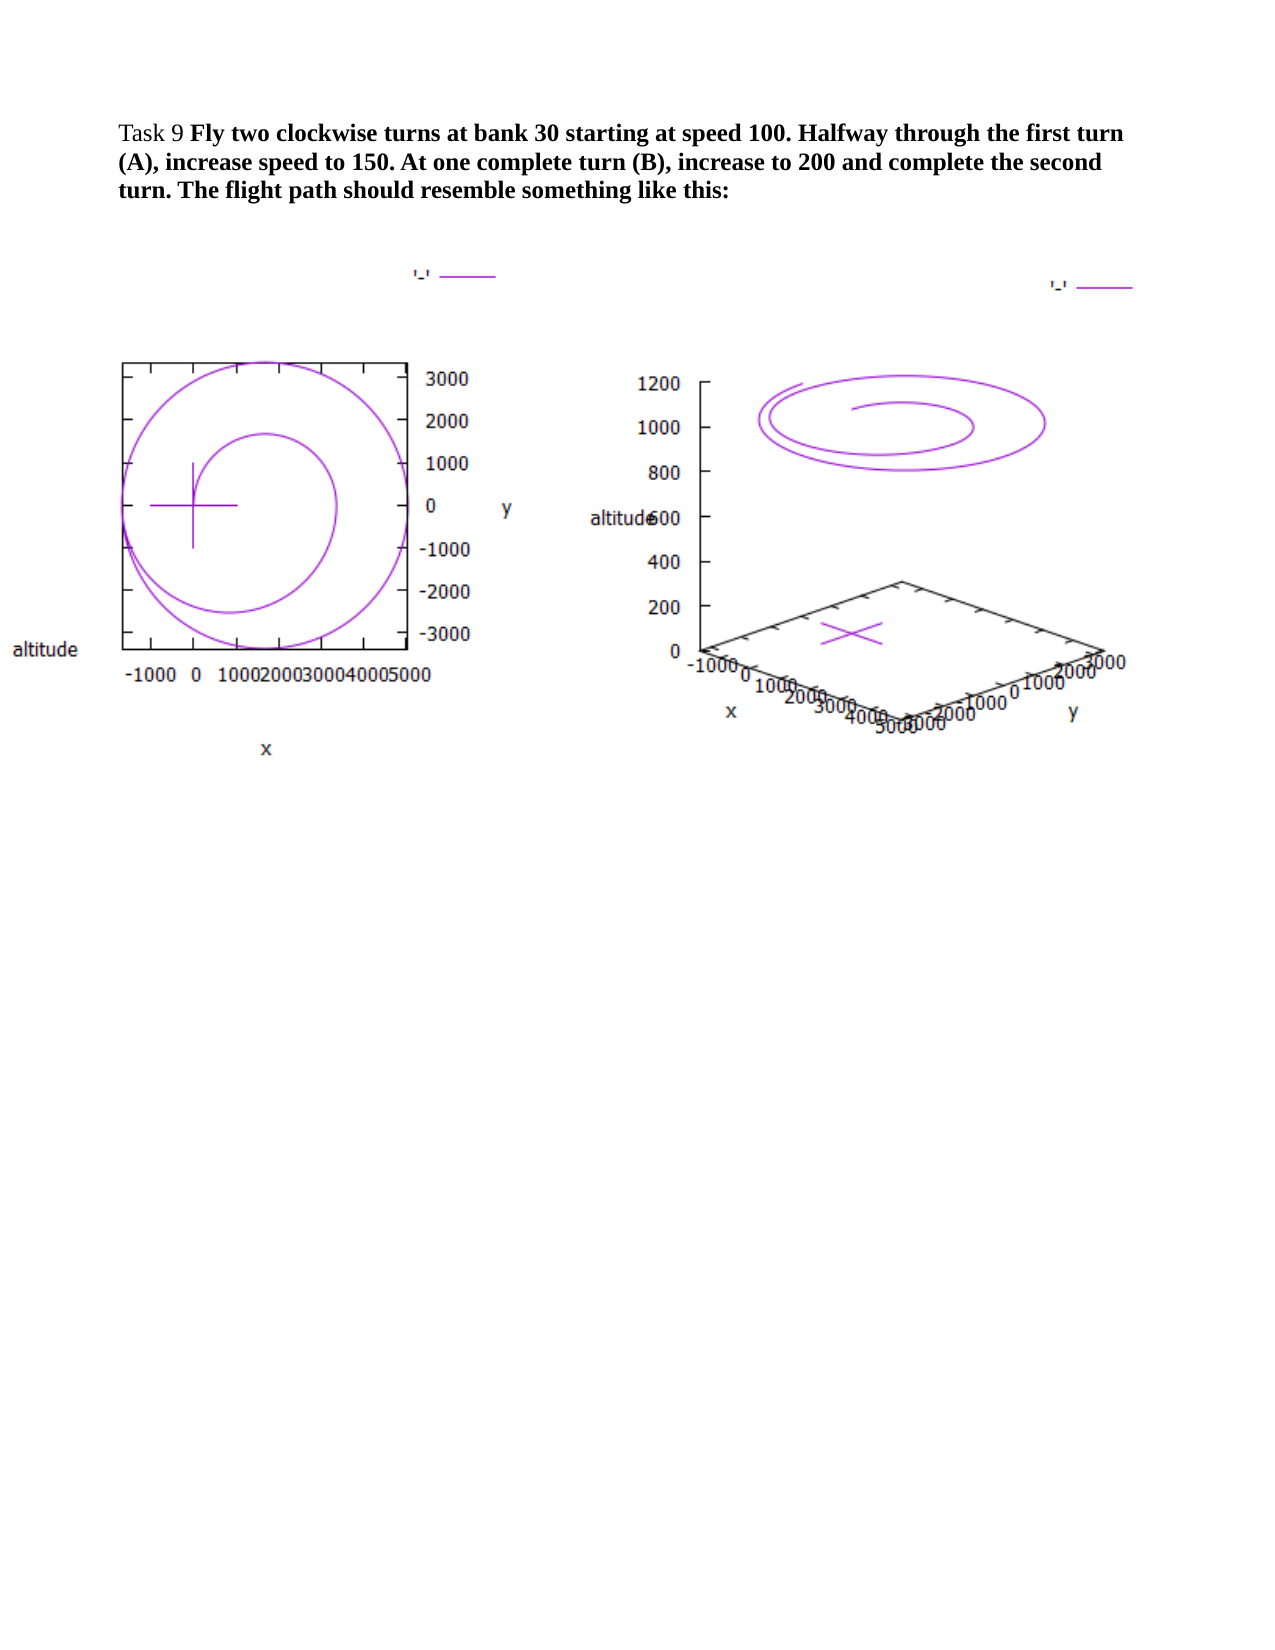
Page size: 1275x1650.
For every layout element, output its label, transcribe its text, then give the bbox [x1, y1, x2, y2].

text Task 9 Fly two clockwise turns at bank 30 starting at speed 100. Halfway through the first turn (A), increase speed to 150. At one complete turn (B), increase to 200 and complete the second turn. The flight path should resemble something like this: [118, 118, 1157, 204]
picture [579, 228, 1174, 764]
picture [0, 217, 525, 777]
